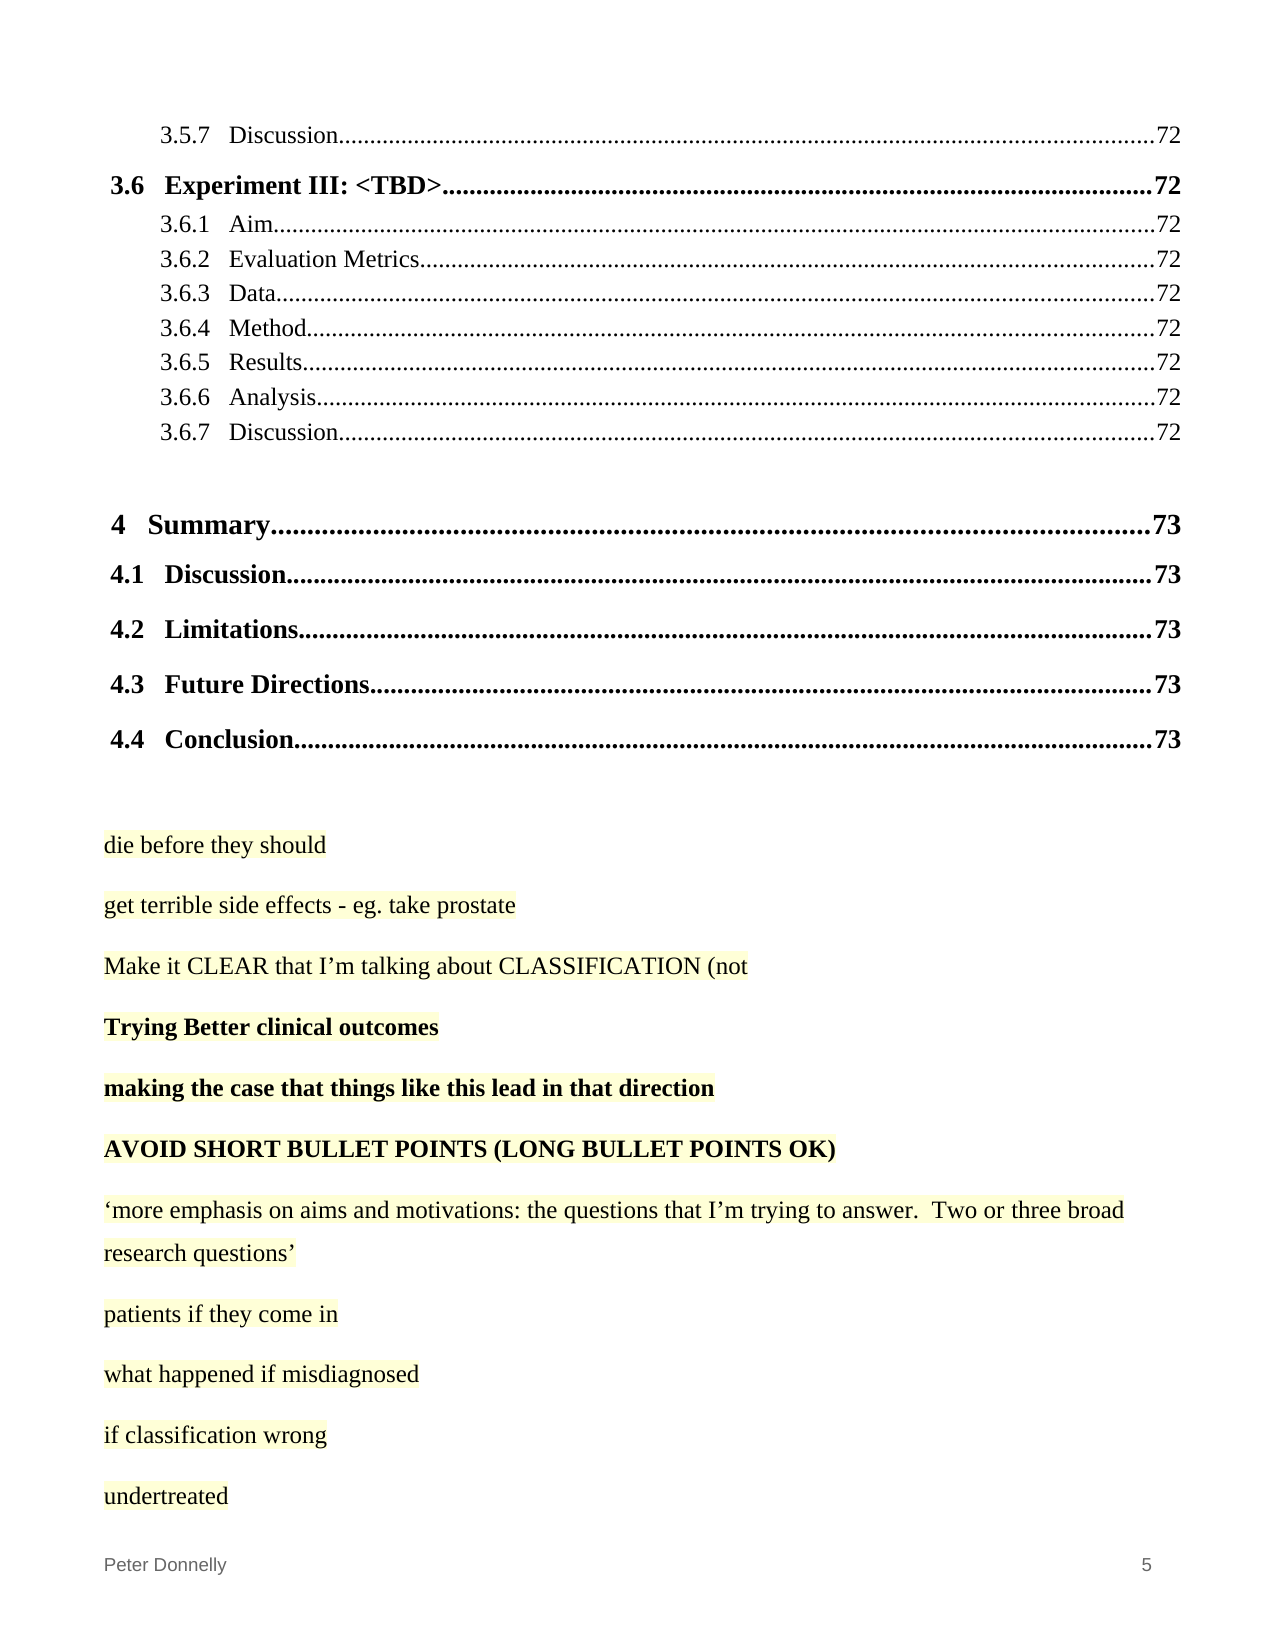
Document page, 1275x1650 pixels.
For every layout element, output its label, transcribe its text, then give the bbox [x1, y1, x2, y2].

text die before they should [103, 830, 1181, 858]
text ‘more emphasis on aims and motivations: the questions that I’m trying to answer. Two or three broad research questions’ [103, 1195, 1181, 1267]
text Trying Better clinical outcomes [103, 1012, 1181, 1041]
text what happened if misdiagnosed [103, 1359, 1181, 1388]
text 3.5.7 Discussion 72 [154, 120, 1181, 148]
text 3.6.1 Aim 72 [154, 209, 1181, 238]
text 3.6 Experiment III: <TBD> 72 [103, 169, 1181, 200]
text Make it CLEAR that I’m talking about CLASSIFICATION (not [103, 951, 1181, 980]
text undertreated [103, 1481, 1181, 1510]
text 3.6.5 Results 72 [154, 347, 1181, 376]
text patients if they come in [103, 1299, 1181, 1327]
text 3.6.6 Analysis 72 [154, 382, 1181, 411]
text AVOID SHORT BULLET POINTS (LONG BULLET POINTS OK) [103, 1134, 1181, 1163]
text making the case that things like this lead in that direction [103, 1073, 1181, 1102]
text 3.6.3 Data 72 [154, 278, 1181, 307]
text get terrible side effects - eg. take prostate [103, 891, 1181, 919]
text 4.2 Limitations 73 [103, 613, 1181, 644]
text 4.1 Discussion 73 [103, 559, 1181, 590]
text 4.4 Conclusion 73 [103, 723, 1181, 754]
text 3.6.7 Discussion 72 [154, 417, 1181, 445]
text 4.3 Future Directions 73 [103, 668, 1181, 699]
text if classification wrong [103, 1420, 1181, 1449]
text 3.6.4 Method 72 [154, 313, 1181, 342]
text 4 Summary 73 [103, 507, 1181, 541]
text 3.6.2 Evaluation Metrics 72 [154, 244, 1181, 272]
